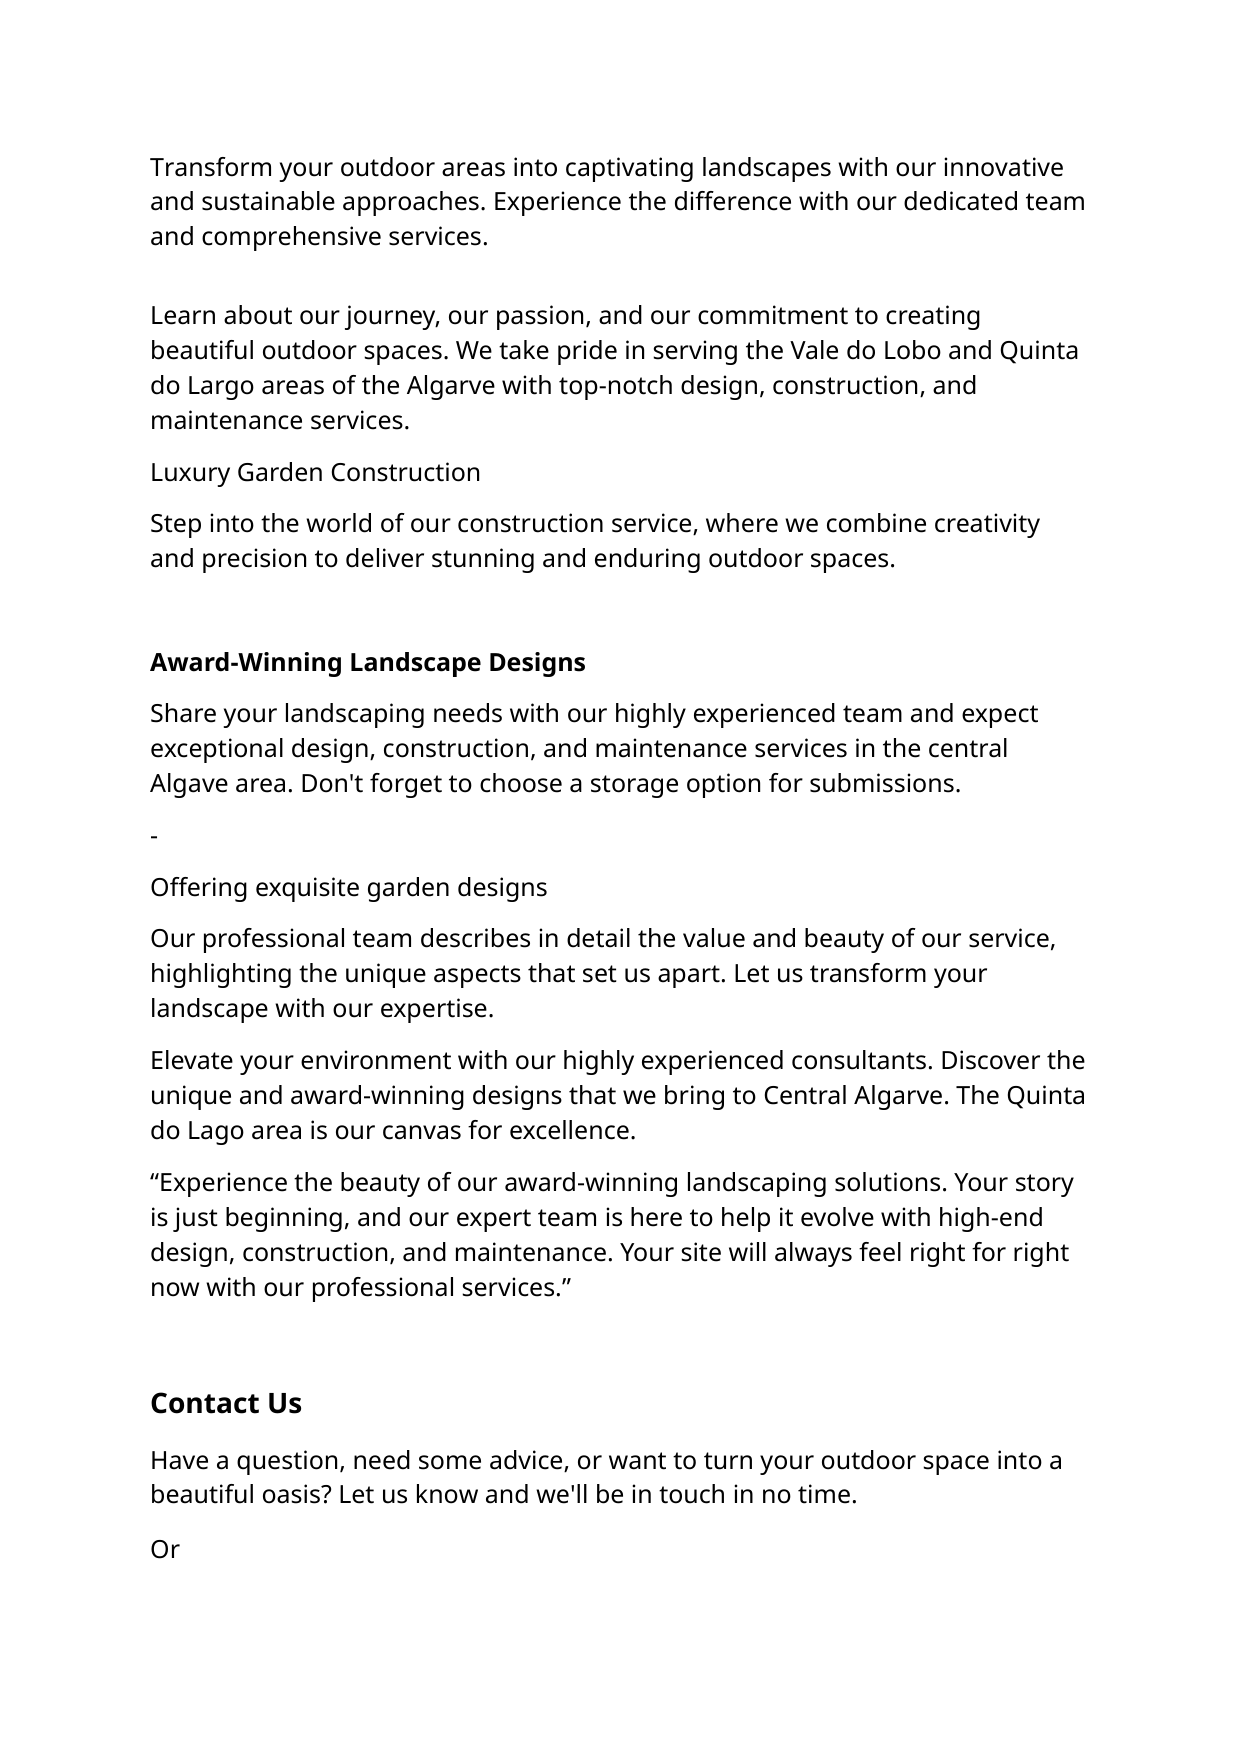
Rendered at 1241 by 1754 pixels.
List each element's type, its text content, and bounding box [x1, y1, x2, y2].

text Award-Winning Landscape Designs [150, 644, 1090, 678]
text Or [150, 1531, 1090, 1565]
text Learn about our journey, our passion, and our commitment to creating beautiful outdoor spaces. We take pride in serving the Vale do Lobo and Quinta do Largo areas of the Algarve with top-notch design, construction, and maintenance services. [150, 298, 1090, 437]
text Have a question, need some advice, or want to turn your outdoor space into a beautiful oasis? Let us know and we'll be in touch in no time. [150, 1442, 1090, 1510]
text - [150, 818, 1090, 852]
text Elevate your environment with our highly experienced consultants. Discover the unique and award-winning designs that we bring to Central Algarve. The Quinta do Lago area is our canvas for excellence. [150, 1043, 1090, 1147]
subtitle Contact Us [150, 1383, 1090, 1421]
text Step into the world of our construction service, where we combine creativity and precision to deliver stunning and enduring outdoor spaces. [150, 506, 1090, 575]
text Offering exquisite garden designs [150, 869, 1090, 903]
text Share your landscaping needs with our highly experienced team and expect exceptional design, construction, and maintenance services in the central Algave area. Don't forget to choose a storage option for submissions. [150, 696, 1090, 800]
text “Experience the beauty of our award-winning landscaping solutions. Your story is just beginning, and our expert team is here to help it evolve with high-end design, construction, and maintenance. Your site will always feel right for right now with our professional services.” [150, 1164, 1090, 1303]
text Luxury Garden Construction [150, 454, 1090, 488]
text Transform your outdoor areas into captivating landscapes with our innovative and sustainable approaches. Experience the difference with our dedicated team and comprehensive services. [150, 150, 1090, 252]
text Our professional team describes in detail the value and beauty of our service, highlighting the unique aspects that set us apart. Let us transform your landscape with our expertise. [150, 921, 1090, 1025]
